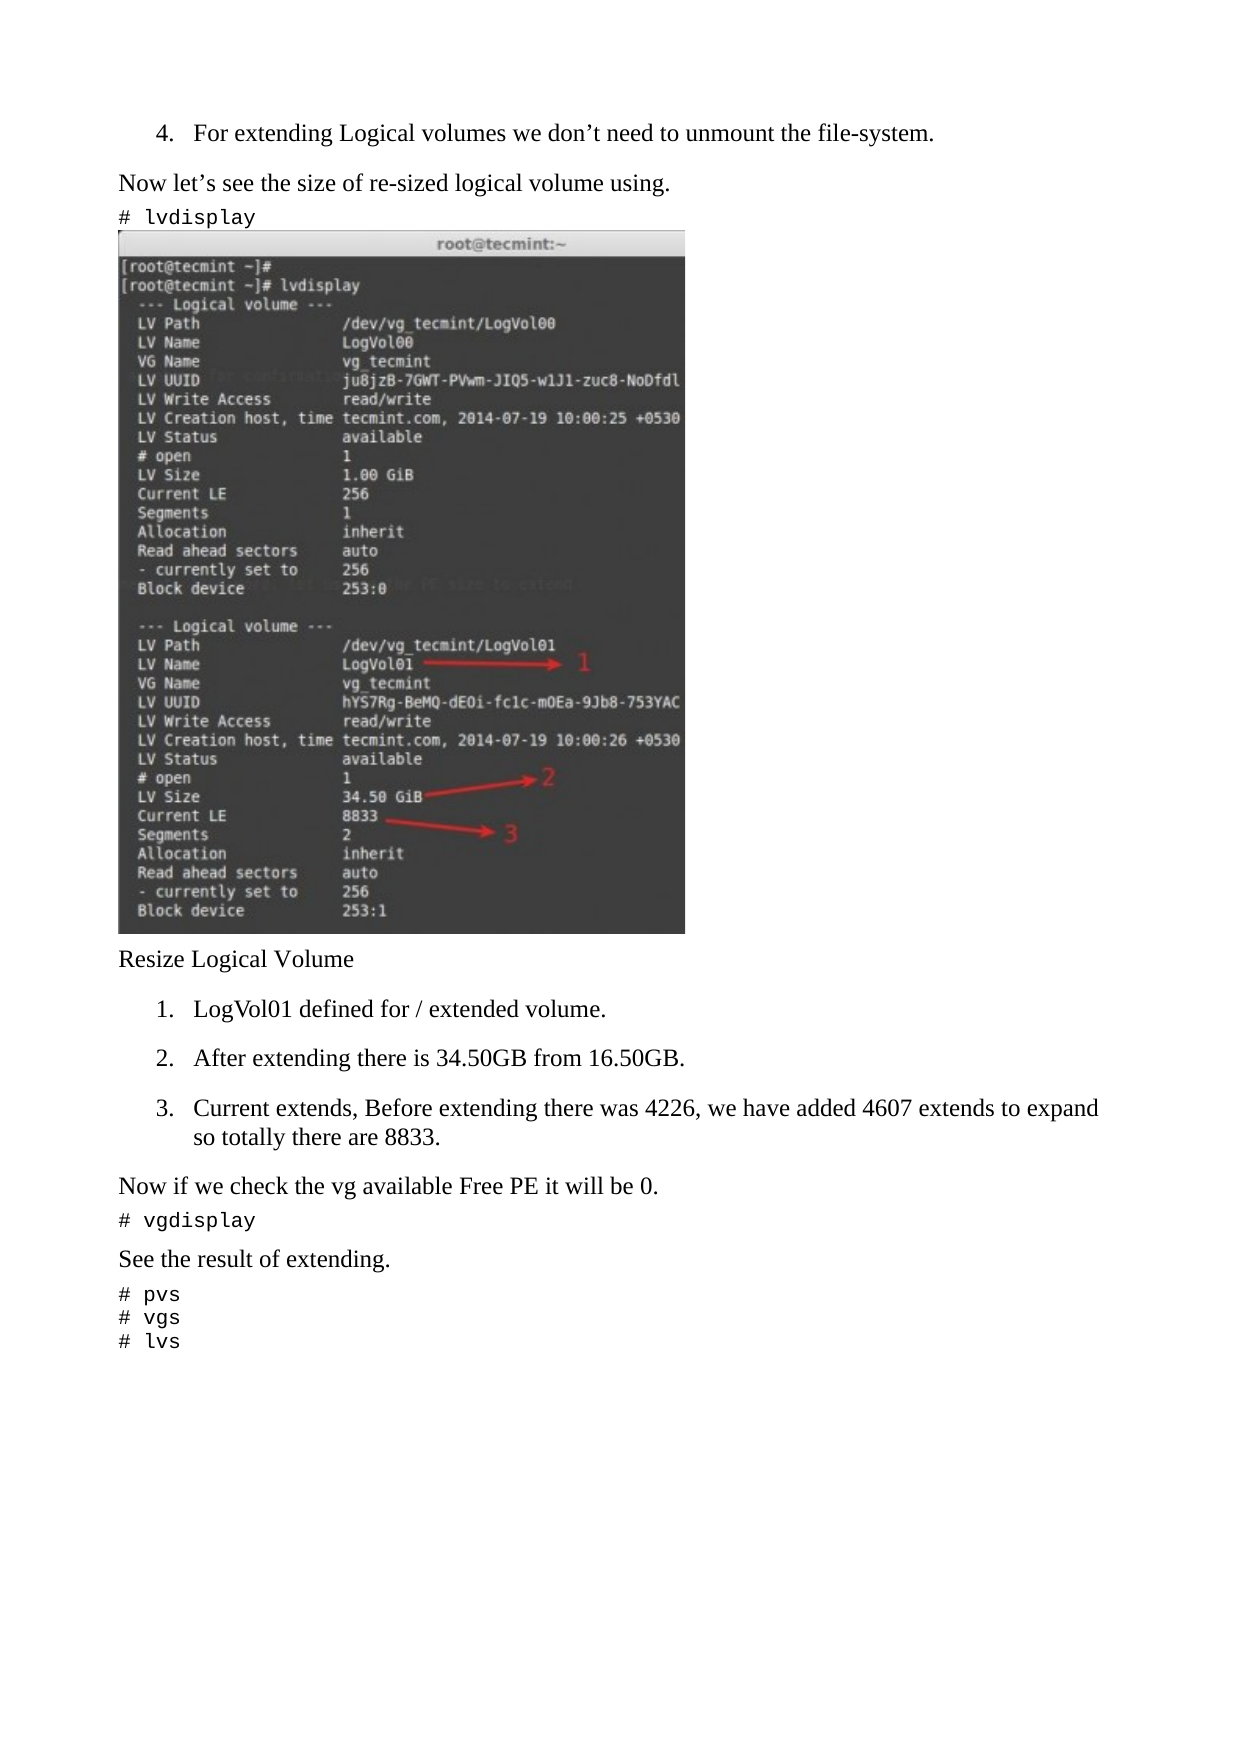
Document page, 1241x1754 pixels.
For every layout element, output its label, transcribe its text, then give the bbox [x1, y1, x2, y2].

text See the result of extending. [118, 1244, 1122, 1273]
list For extending Logical volumes we don’t need to unmount the file-system. [156, 118, 1122, 147]
list After extending there is 34.50GB from 16.50GB. [156, 1043, 1122, 1072]
text Now let’s see the size of re-sized logical volume using. [118, 168, 1122, 196]
text # vgs [118, 1307, 1122, 1331]
text Resize Logical Volume [118, 944, 1122, 973]
text # lvdisplay [118, 207, 1122, 231]
list Current extends, Before extending there was 4226, we have added 4607 extends to expand so totally there are 8833. [156, 1093, 1122, 1150]
text # lvs [118, 1331, 1122, 1354]
list LogVol01 defined for / extended volume. [156, 994, 1122, 1022]
text Now if we check the vg available Free PE it will be 0. [118, 1171, 1122, 1200]
text # vgdisplay [118, 1210, 1122, 1234]
text # pvs [118, 1283, 1122, 1307]
